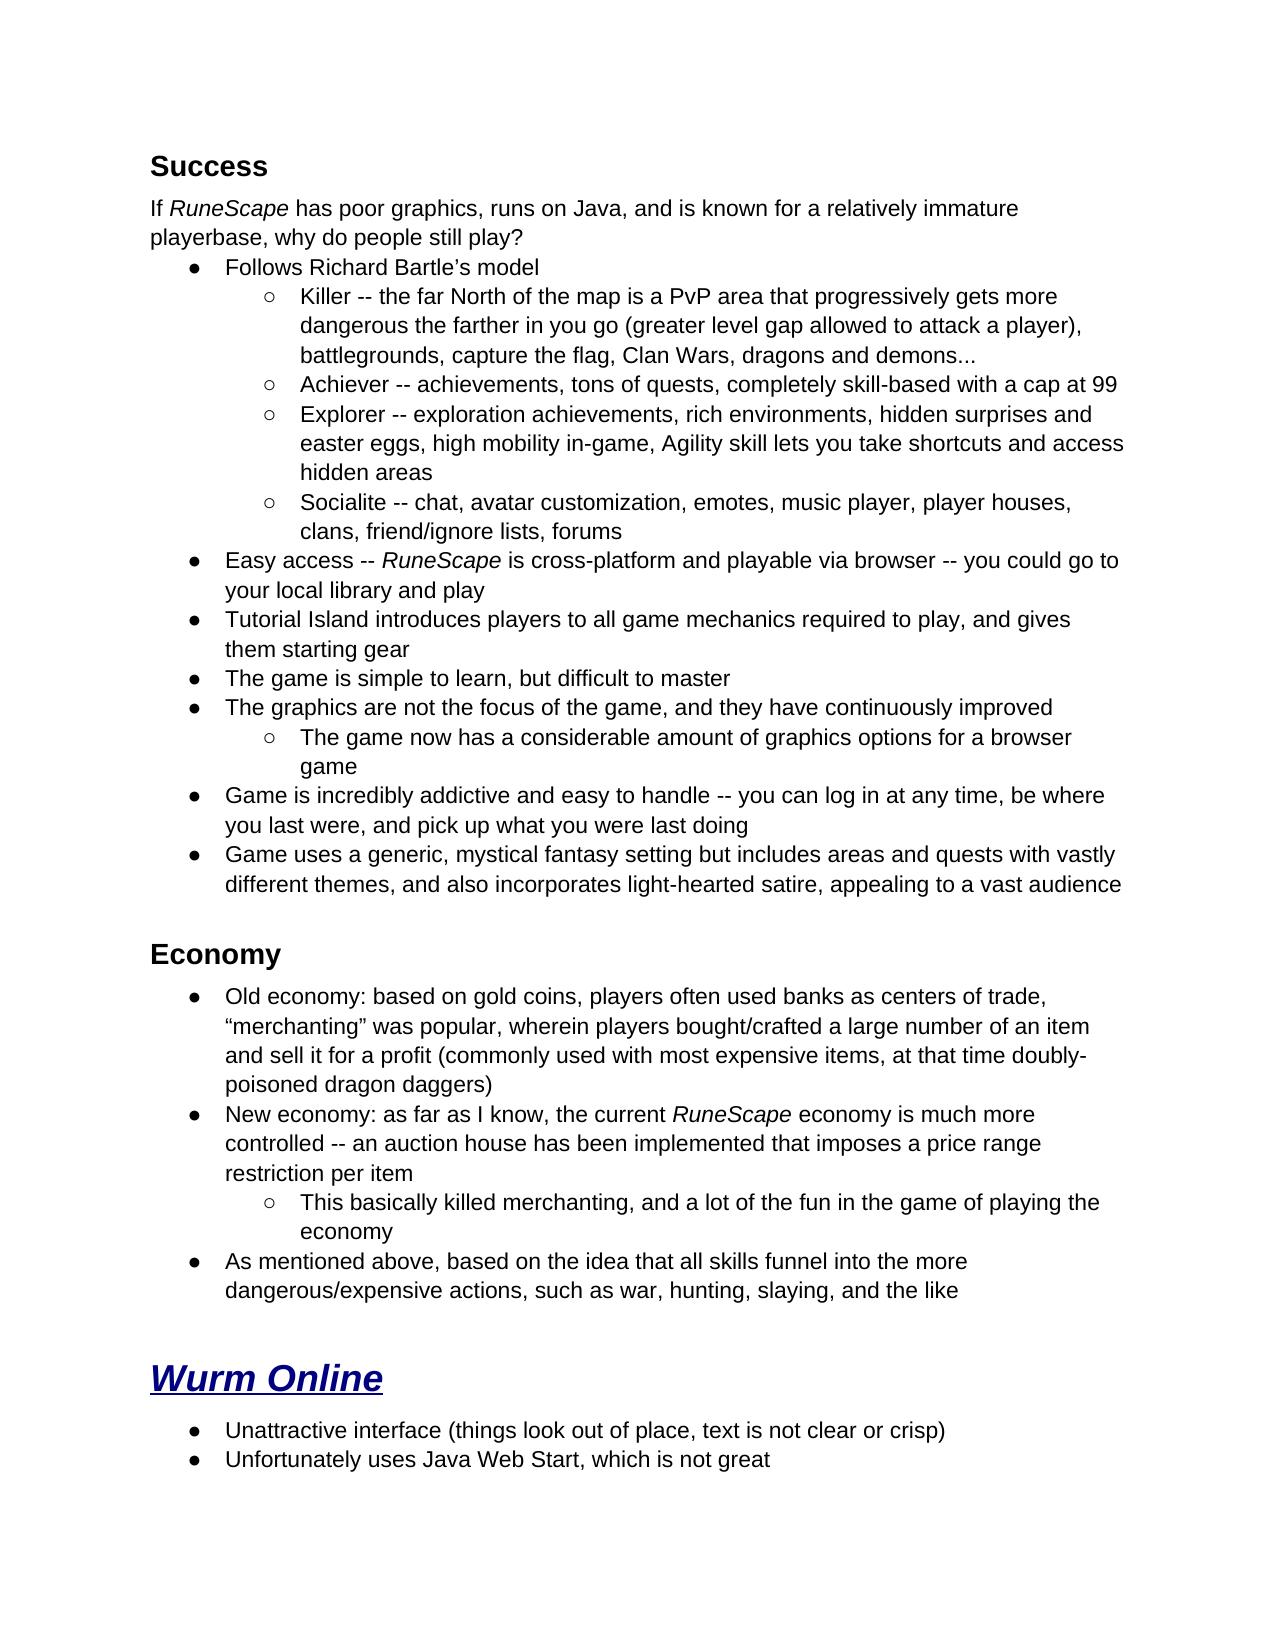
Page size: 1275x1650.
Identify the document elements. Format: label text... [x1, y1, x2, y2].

list Follows Richard Bartle’s model [187, 254, 1125, 280]
list The game now has a considerable amount of graphics options for a browser game [262, 724, 1125, 779]
subtitle Success [150, 150, 1125, 183]
list Achiever -- achievements, tons of quests, completely skill-based with a cap at 99 [262, 372, 1125, 398]
list The game is simple to learn, but difficult to master [187, 666, 1125, 691]
list Unattractive interface (things look out of place, text is not clear or crisp) [187, 1418, 1125, 1443]
list Unfortunately uses Java Web Start, which is not great [187, 1447, 1125, 1473]
list Easy access -- RuneScape is cross-platform and playable via browser -- you could go to your local library and play [187, 548, 1125, 603]
list Game is incredibly addictive and easy to handle -- you can log in at any time, be where you last were, and pick up what you were last doing [187, 783, 1125, 838]
list New economy: as far as I know, the current RuneScape economy is much more controlled -- an auction house has been implemented that imposes a price range restriction per item [187, 1101, 1125, 1186]
text If RuneScape has poor graphics, runs on Java, and is known for a relatively immature playerbase, why do people still play? [150, 196, 1125, 251]
list Socialite -- chat, avatar customization, emotes, music player, player houses, clans, friend/ignore lists, forums [262, 489, 1125, 544]
list As mentioned above, based on the idea that all skills funnel into the more dangerous/expensive actions, such as war, hunting, slaying, and the like [187, 1248, 1125, 1303]
list Explorer -- exploration achievements, rich environments, hidden surprises and easter eggs, high mobility in-game, Agility skill lets you take shortcuts and access hidden areas [262, 401, 1125, 486]
list The graphics are not the focus of the game, and they have continuously improved [187, 695, 1125, 721]
list Game uses a generic, mystical fantasy setting but includes areas and quests with vastly different themes, and also incorporates light-hearted satire, appealing to a vast audience [187, 842, 1125, 897]
subtitle Economy [150, 938, 1125, 971]
list Killer -- the far North of the map is a PvP area that progressively gets more dangerous the farther in you go (greater level gap allowed to attack a player), battlegrounds, capture the flag, Clan Wars, dragons and demons... [262, 284, 1125, 368]
subtitle Wurm Online [150, 1357, 1125, 1399]
list Tutorial Island introduces players to all game mechanics required to play, and gives them starting gear [187, 607, 1125, 662]
list Old economy: based on gold coins, players often used banks as centers of trade, “merchanting” was popular, wherein players bought/crafted a large number of an item and sell it for a profit (commonly used with most expensive items, at that time doubly-poisoned dragon daggers) [187, 984, 1125, 1098]
list This basically killed merchanting, and a lot of the fun in the game of playing the economy [262, 1189, 1125, 1244]
